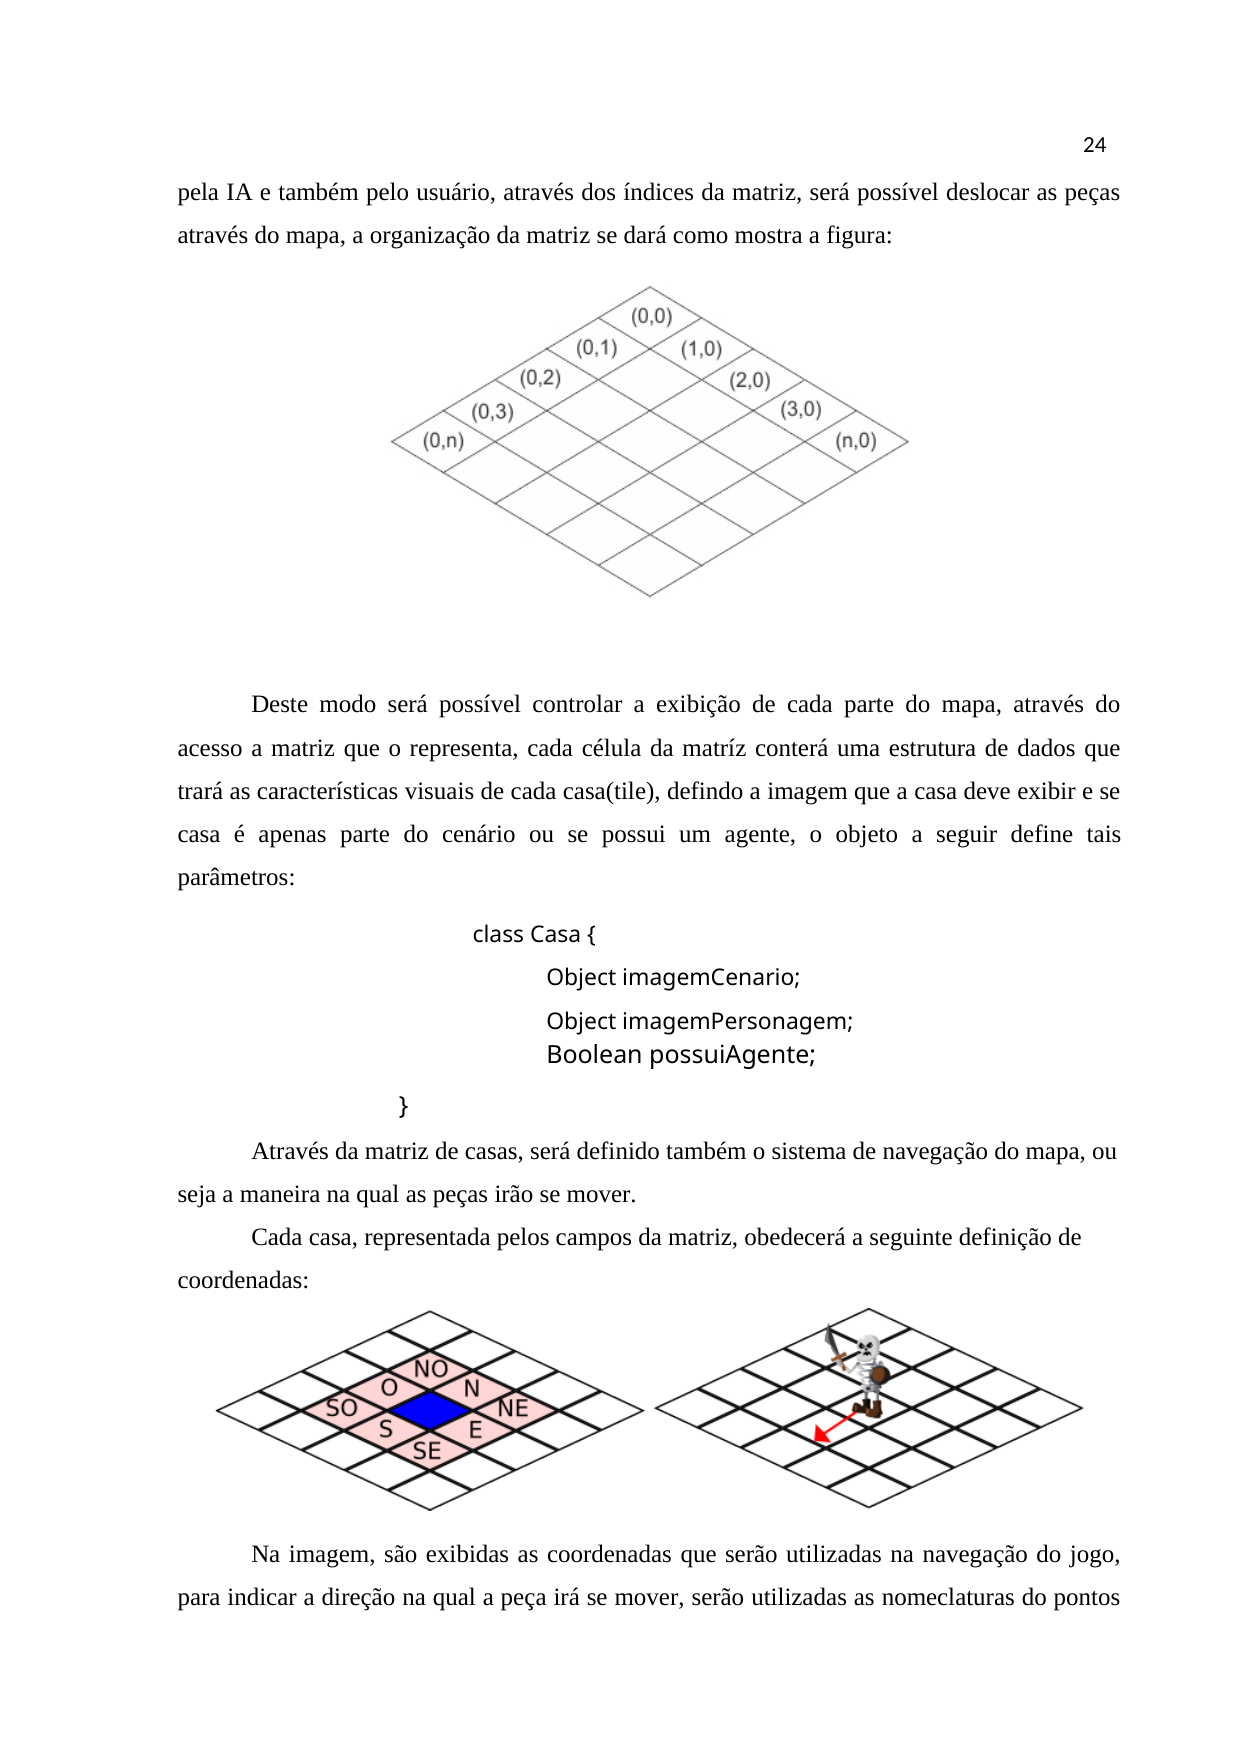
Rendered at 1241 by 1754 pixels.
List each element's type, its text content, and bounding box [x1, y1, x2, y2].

text Object imagemCenario; [254, 961, 1122, 993]
text Deste modo será possível controlar a exibição de cada parte do mapa, através do acesso a matriz que o representa, cada célula da matríz conterá uma estrutura de dados que trará as características visuais de cada casa(tile), defindo a imagem que a casa deve exibir e se casa é apenas parte do cenário ou se possui um agente, o objeto a seguir define tais parâmetros: [177, 689, 1122, 891]
text pela IA e também pelo usuário, através dos índices da matriz, será possível deslocar as peças através do mapa, a organização da matriz se dará como mostra a figura: [177, 177, 1122, 249]
picture [215, 1308, 1084, 1511]
text Object imagemPersonagem; [254, 1005, 1122, 1036]
text Na imagem, são exibidas as coordenadas que serão utilizadas na navegação do jogo, para indicar a direção na qual a peça irá se mover, serão utilizadas as nomeclaturas do pontos [177, 1539, 1122, 1611]
picture [390, 285, 910, 598]
text Boolean possuiAgente; } Através da matriz de casas, será definido também o sistema de navegação do mapa, ou seja a maneira na qual as peças irão se mover. Cada casa, representada pelos campos da matriz, obedecerá a seguinte definição de coordenadas: [177, 1036, 1122, 1294]
text class Casa { [254, 918, 1122, 949]
